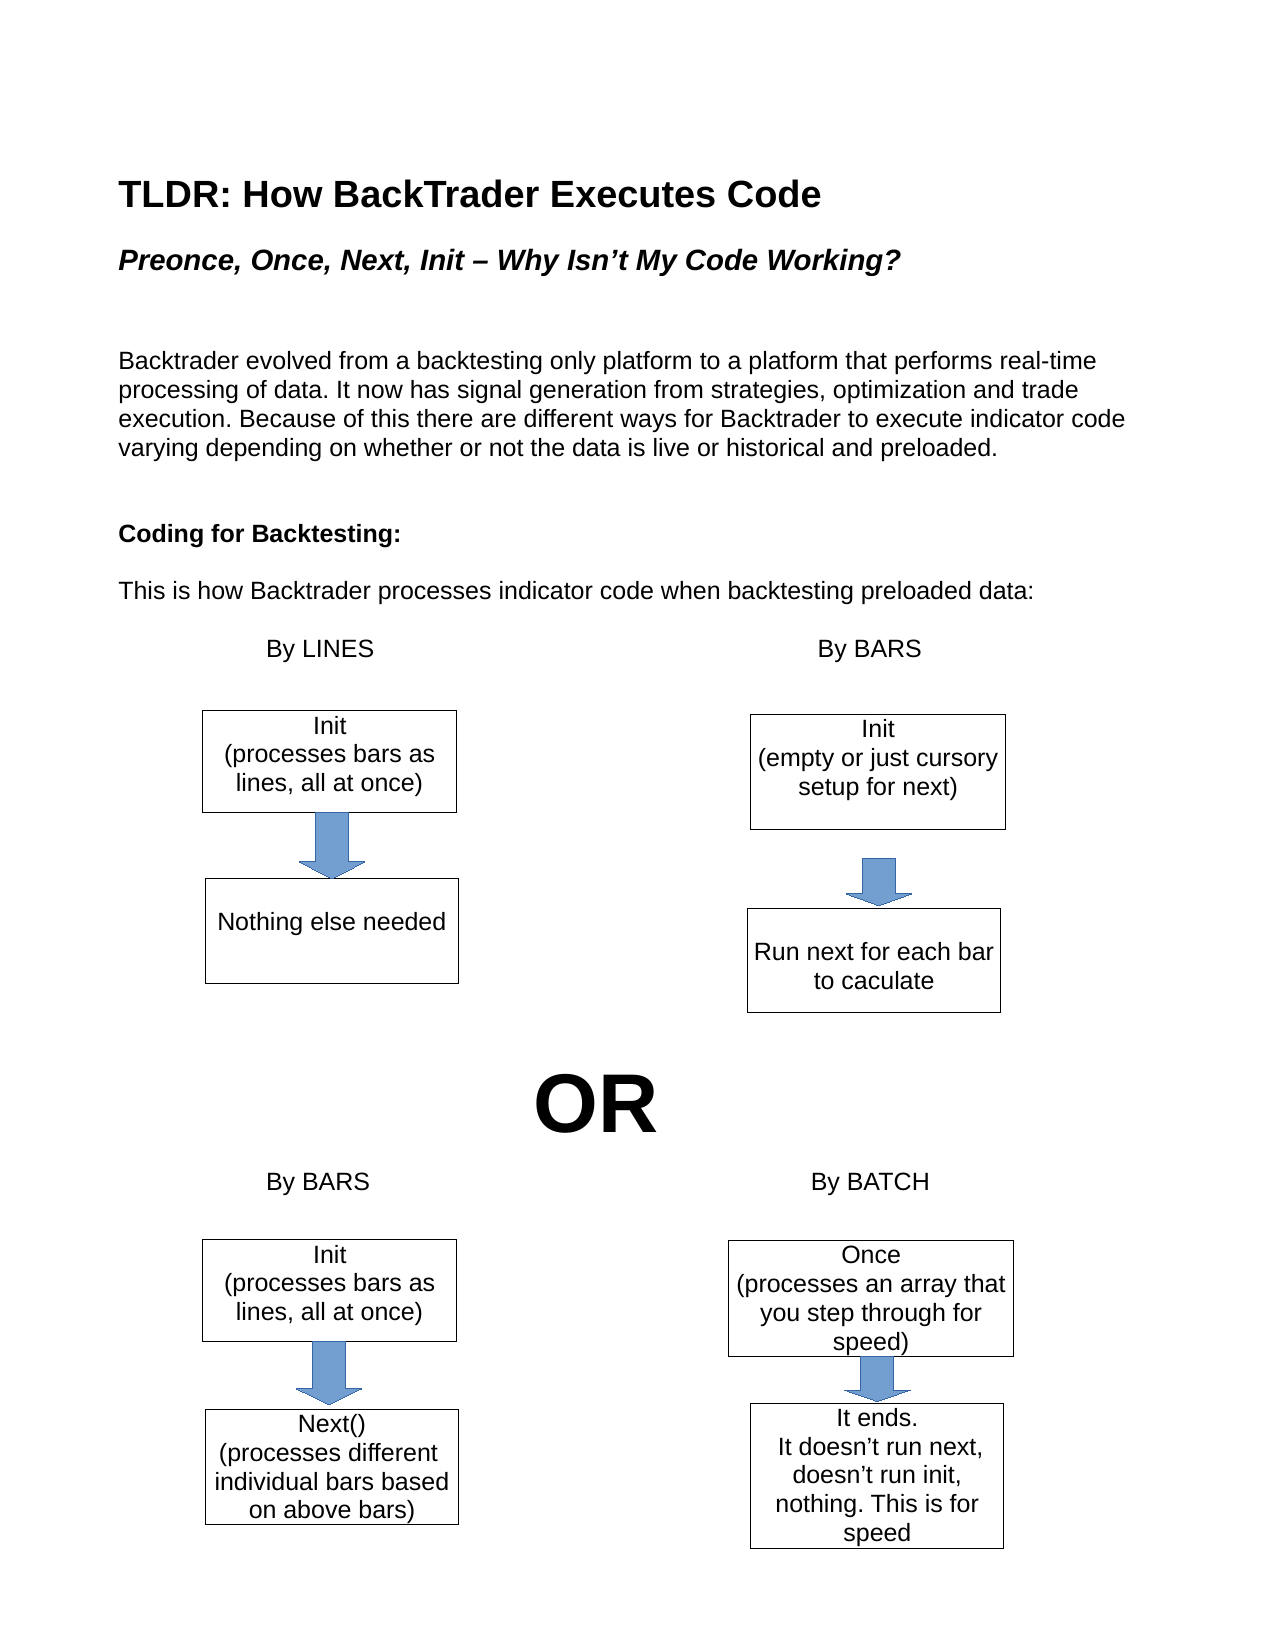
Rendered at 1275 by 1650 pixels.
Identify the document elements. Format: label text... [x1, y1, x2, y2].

text This is how Backtrader processes indicator code when backtesting preloaded data: [118, 576, 1157, 605]
text Coding for Backtesting: [118, 519, 1157, 548]
text By BARS By BATCH [118, 1151, 1157, 1199]
text By LINES By BARS [118, 634, 1157, 663]
subtitle TLDR: How BackTrader Executes Code [118, 172, 1157, 216]
subtitle Preonce, Once, Next, Init – Why Isn’t My Code Working? [118, 243, 1157, 276]
text Backtrader evolved from a backtesting only platform to a platform that performs real-time processing of data. It now has signal generation from strategies, optimization and trade execution. Because of this there are different ways for Backtrader to execute indicator code varying depending on whether or not the data is live or historical and preloaded. [118, 346, 1157, 461]
